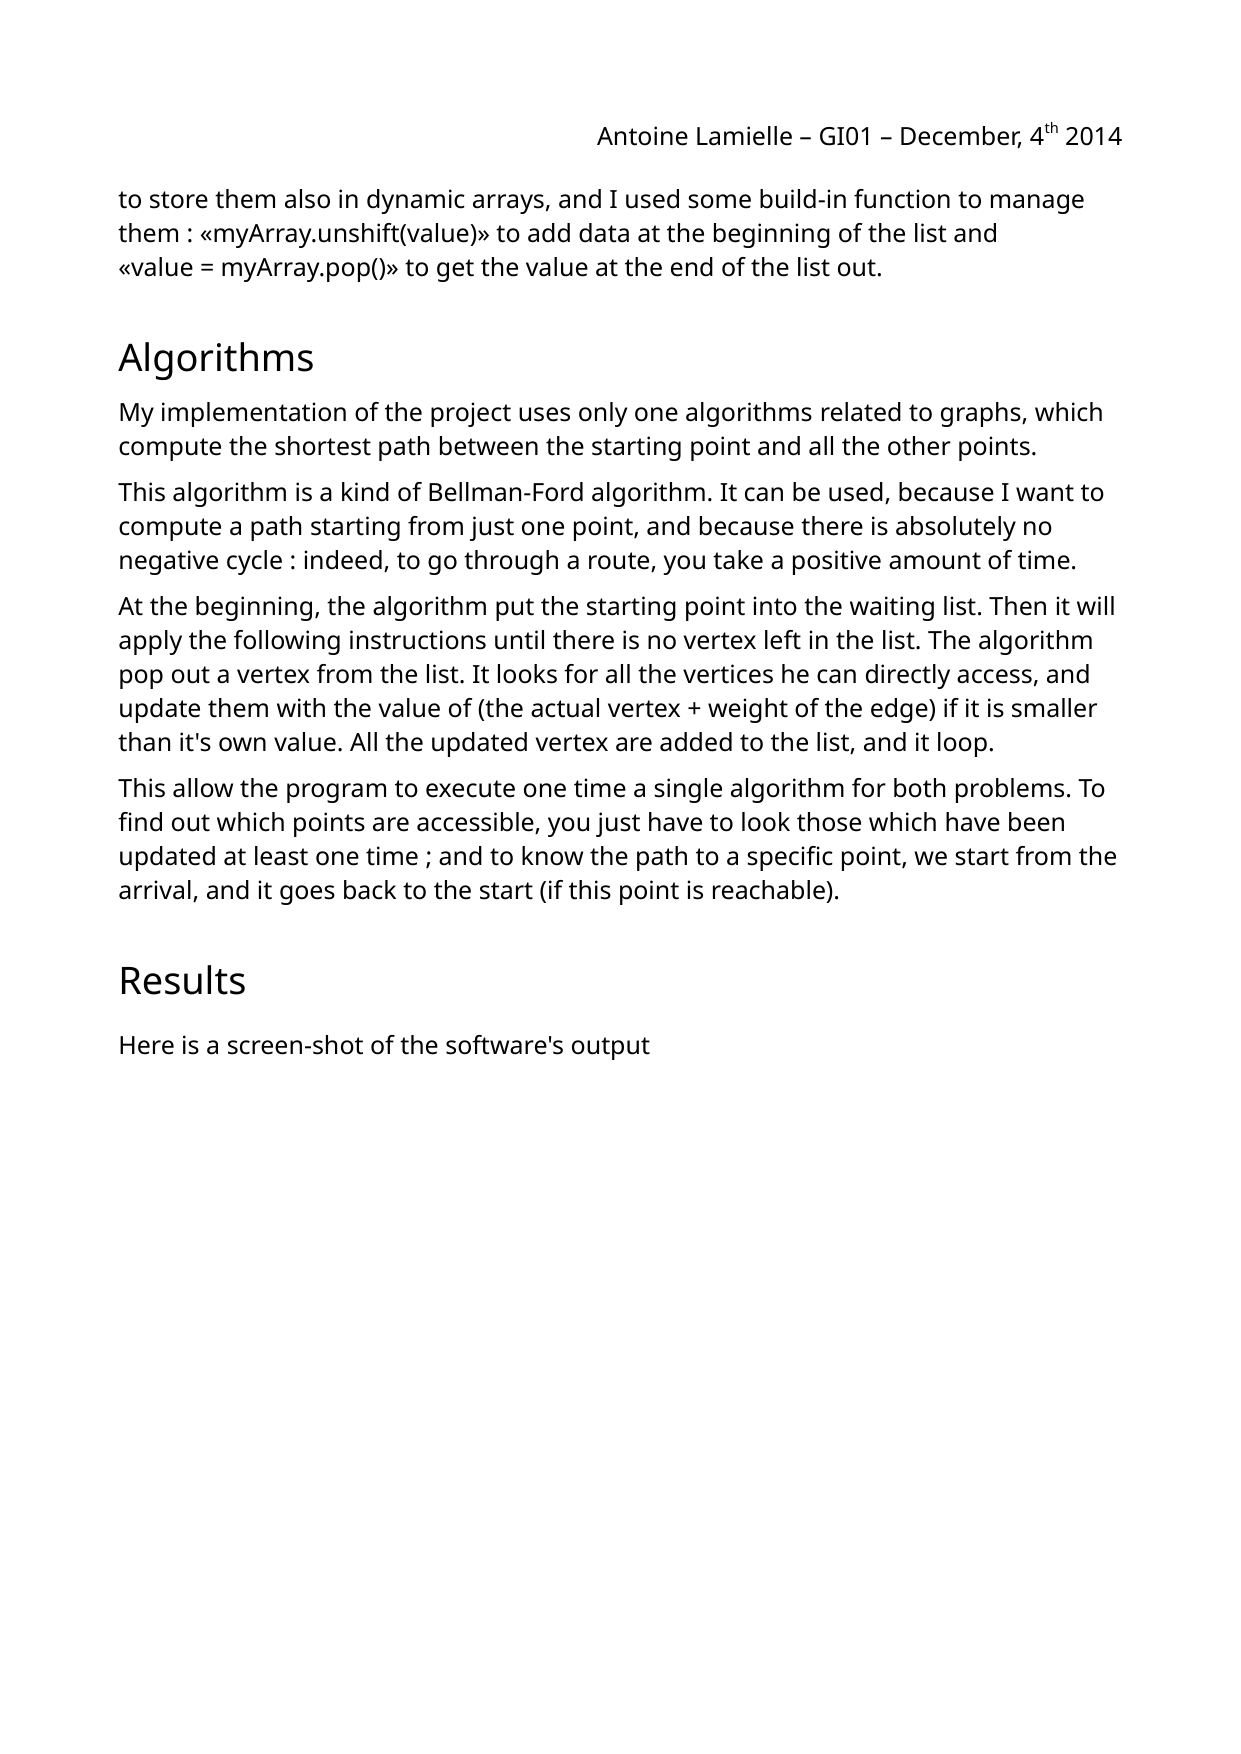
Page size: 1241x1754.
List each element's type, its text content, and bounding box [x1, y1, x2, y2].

text Results [118, 954, 1122, 1006]
text to store them also in dynamic arrays, and I used some build-in function to manage them : «myArray.unshift(value)» to add data at the beginning of the list and «value = myArray.pop()» to get the value at the end of the list out. [118, 182, 1122, 284]
subtitle Algorithms [118, 331, 1122, 383]
text Here is a screen-shot of the software's output [118, 1028, 1122, 1062]
text At the beginning, the algorithm put the starting point into the waiting list. Then it will apply the following instructions until there is no vertex left in the list. The algorithm pop out a vertex from the list. It looks for all the vertices he can directly access, and update them with the value of (the actual vertex + weight of the edge) if it is smaller than it's own value. All the updated vertex are added to the list, and it loop. [118, 588, 1122, 759]
text This algorithm is a kind of Bellman-Ford algorithm. It can be used, because I want to compute a path starting from just one point, and because there is absolutely no negative cycle : indeed, to go through a route, you take a positive amount of time. [118, 474, 1122, 577]
text My implementation of the project uses only one algorithms related to graphs, which compute the shortest path between the starting point and all the other points. [118, 394, 1122, 463]
text This allow the program to execute one time a single algorithm for both problems. To find out which points are accessible, you just have to look those which have been updated at least one time ; and to know the path to a specific point, we start from the arrival, and it goes back to the start (if this point is reachable). [118, 771, 1122, 907]
